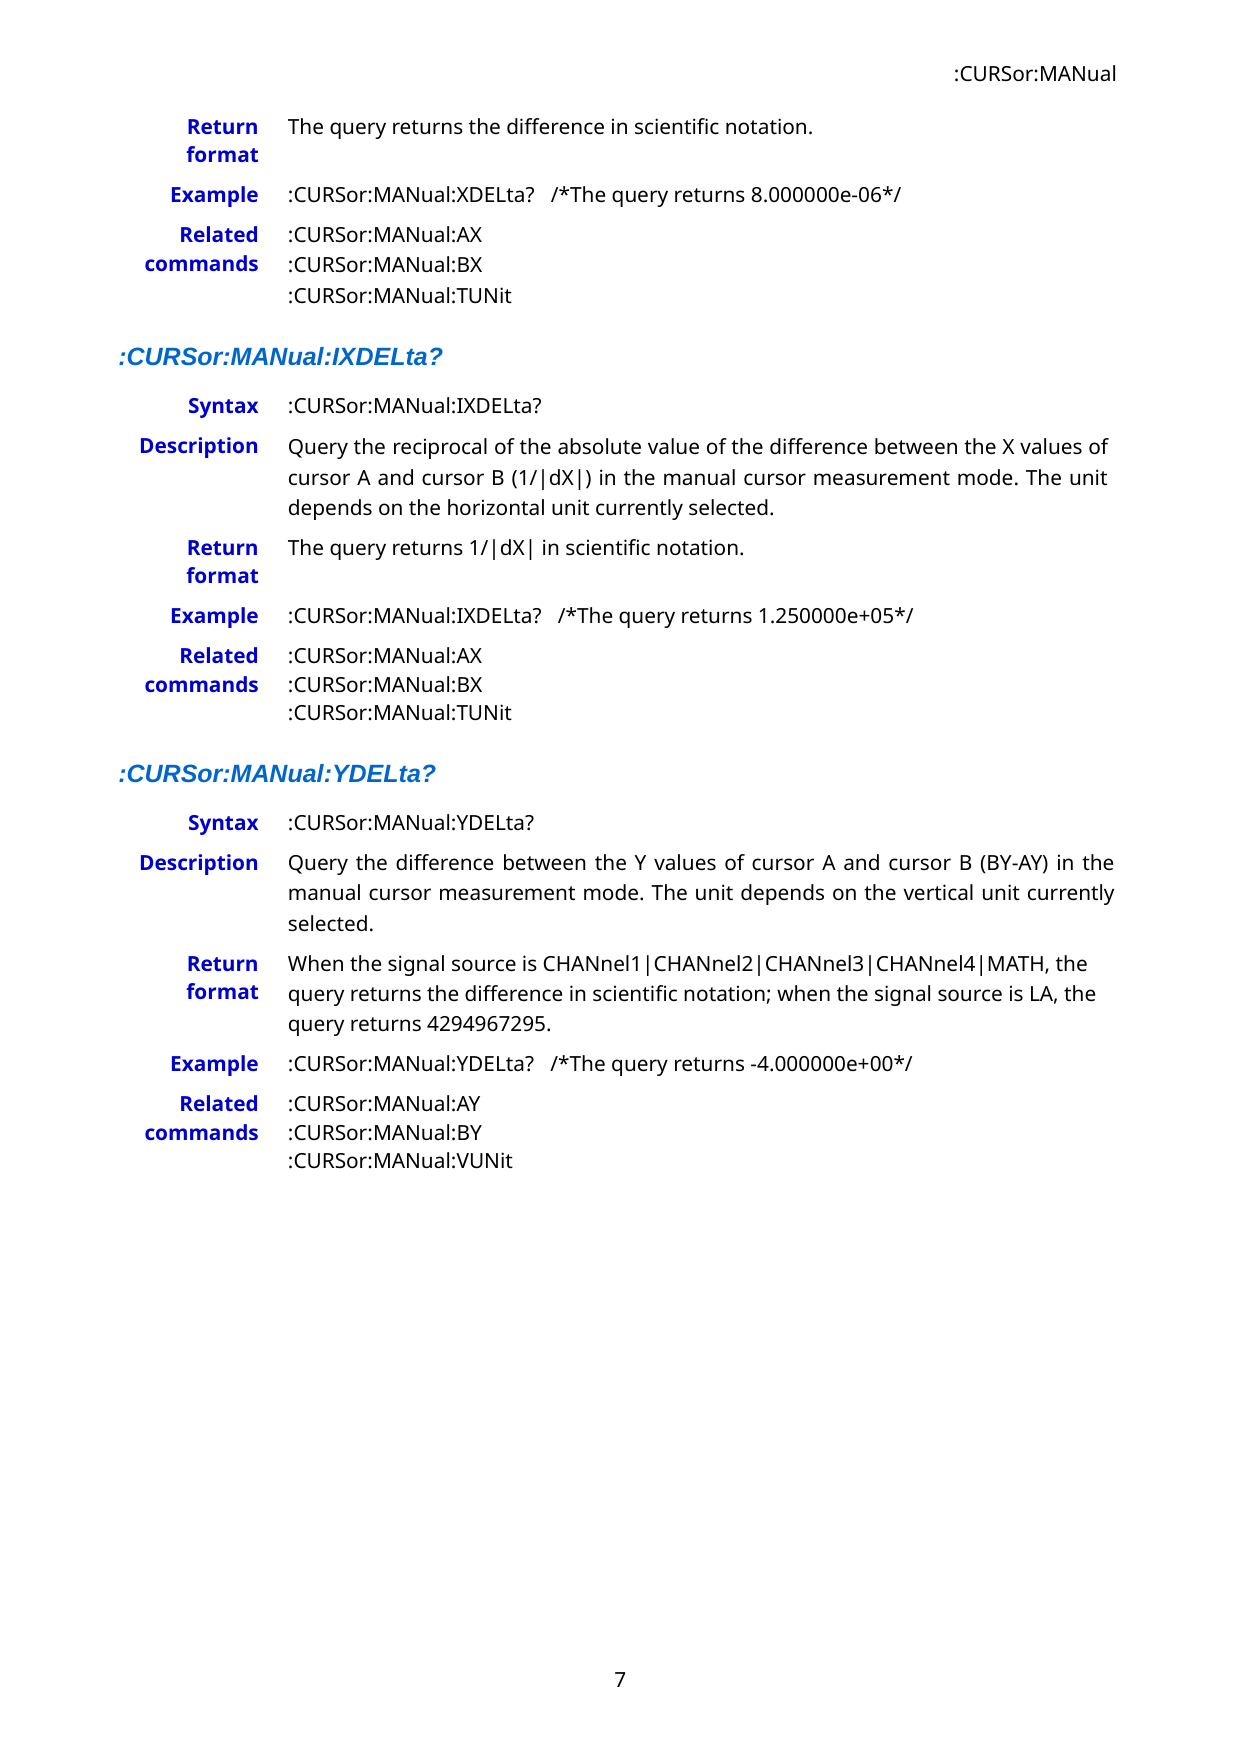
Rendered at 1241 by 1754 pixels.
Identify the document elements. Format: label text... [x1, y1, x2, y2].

table_cell The query returns the difference in scientific notation. [282, 106, 1122, 174]
table_cell Example [118, 596, 282, 636]
table_cell Related commands [118, 1084, 282, 1180]
table_header Syntax [118, 385, 282, 425]
subtitle :CURSor:MANual:YDELta? [118, 759, 1122, 788]
table_cell Query the difference between the Y values of cursor A and cursor B (BY-AY) in the manual cursor measurement mode. The unit depends on the vertical unit currently selected. [282, 842, 1122, 943]
table_cell :CURSor:MANual:AX :CURSor:MANual:BX :CURSor:MANual:TUNit [282, 215, 1122, 315]
table_cell :CURSor:MANual:XDELta? /*The query returns 8.000000e-06*/ [282, 175, 1122, 214]
table_cell Example [118, 175, 282, 214]
table_cell :CURSor:MANual:AX :CURSor:MANual:BX :CURSor:MANual:TUNit [282, 636, 1122, 732]
table_cell Related commands [118, 636, 282, 732]
table_cell When the signal source is CHANnel1|CHANnel2|CHANnel3|CHANnel4|MATH, the query returns the difference in scientific notation; when the signal source is LA, the query returns 4294967295. [282, 943, 1122, 1044]
table_cell Query the reciprocal of the absolute value of the difference between the X values of cursor A and cursor B (1/|dX|) in the manual cursor measurement mode. The unit depends on the horizontal unit currently selected. [282, 425, 1122, 527]
table_cell Description [118, 842, 282, 943]
table_cell Related commands [118, 215, 282, 315]
table_cell :CURSor:MANual:IXDELta? /*The query returns 1.250000e+05*/ [282, 596, 1122, 636]
table_cell Description [118, 425, 282, 527]
table_cell Return format [118, 527, 282, 596]
subtitle :CURSor:MANual:IXDELta? [118, 342, 1122, 371]
table_cell Return format [118, 943, 282, 1044]
table_cell Return format [118, 106, 282, 174]
table_header Syntax [118, 803, 282, 842]
table_header :CURSor:MANual:YDELta? [282, 803, 1122, 842]
table_header :CURSor:MANual:IXDELta? [282, 385, 1122, 425]
table_cell :CURSor:MANual:AY :CURSor:MANual:BY :CURSor:MANual:VUNit [282, 1084, 1122, 1180]
table_cell :CURSor:MANual:YDELta? /*The query returns -4.000000e+00*/ [282, 1044, 1122, 1084]
table_cell Example [118, 1044, 282, 1084]
table_cell The query returns 1/|dX| in scientific notation. [282, 527, 1122, 596]
